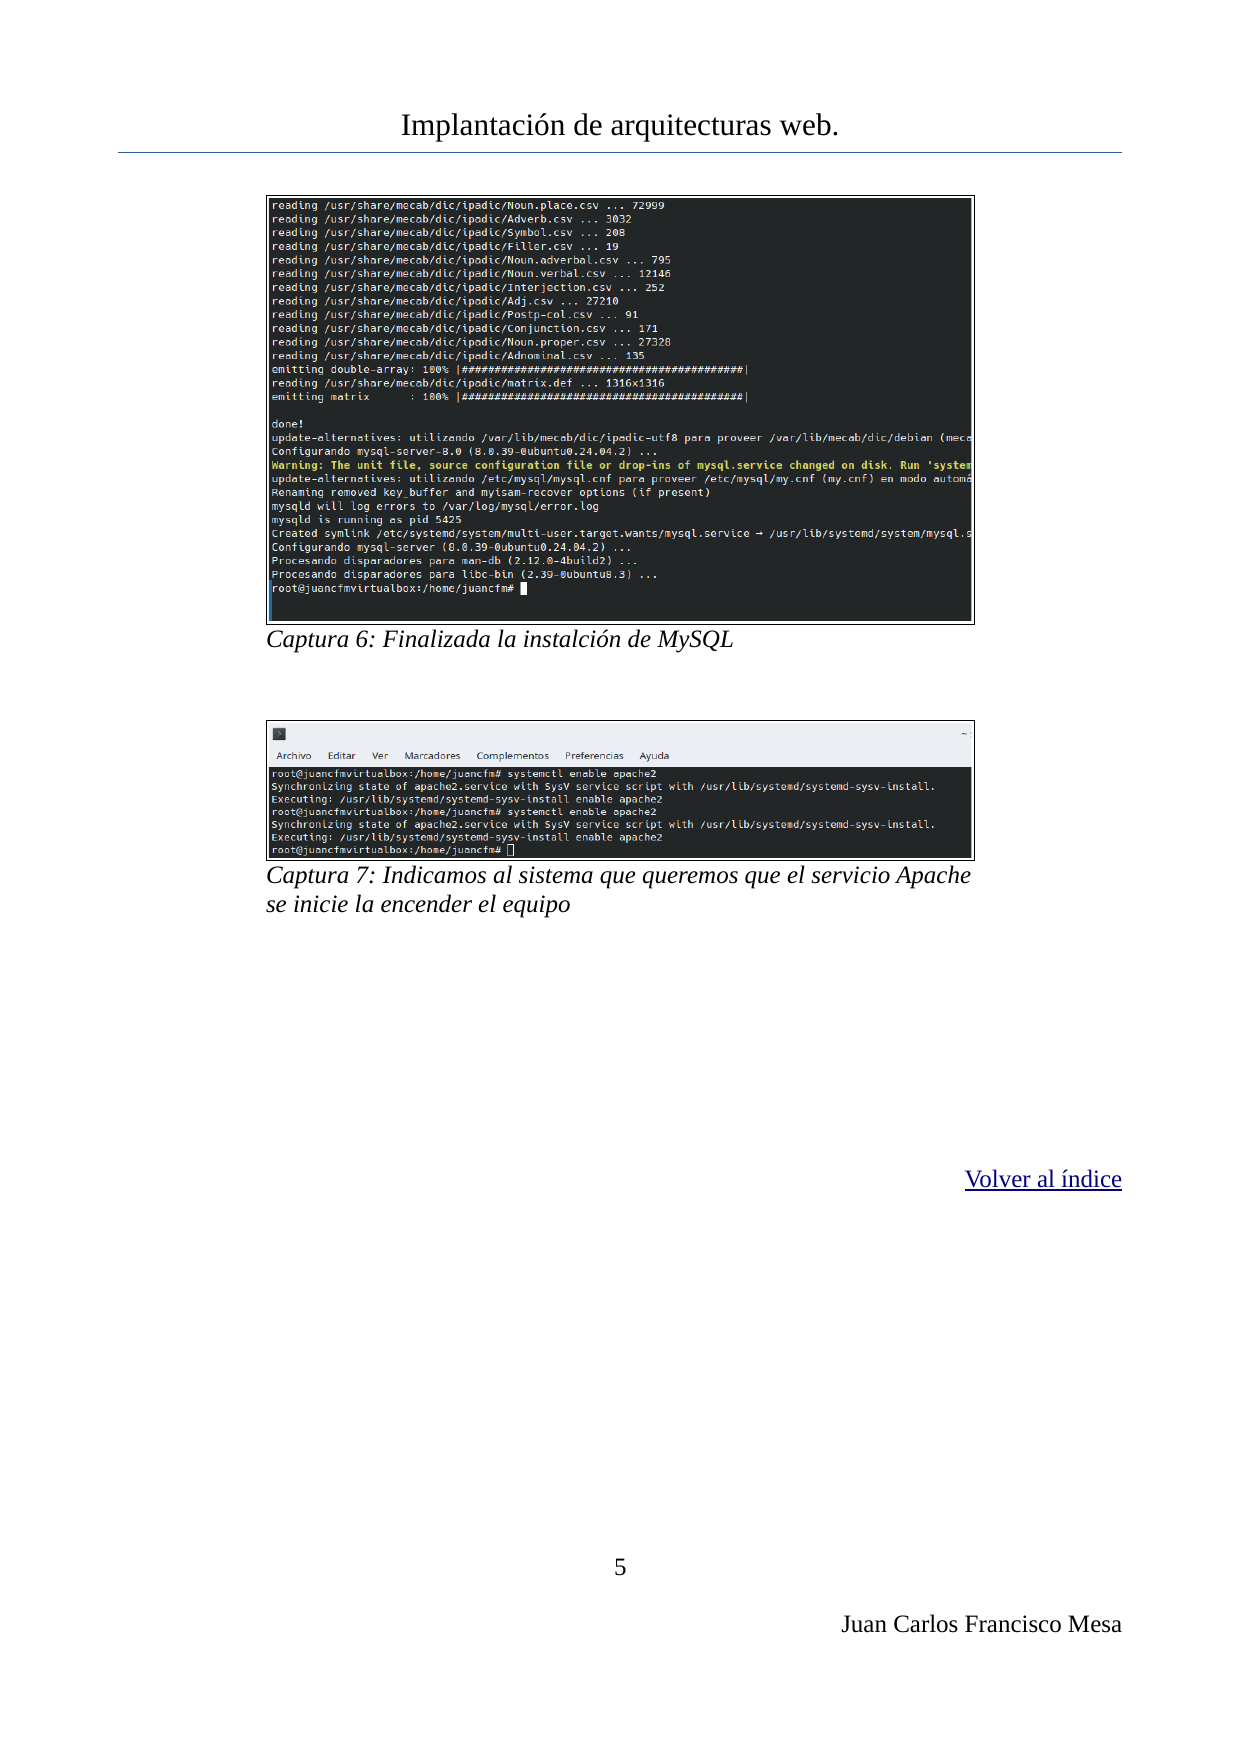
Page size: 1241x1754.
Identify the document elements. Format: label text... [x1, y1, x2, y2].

text Volver al índice [118, 1164, 1122, 1193]
picture [268, 723, 972, 858]
text Captura 7: Indicamos al sistema que queremos que el servicio Apache se inicie la encender el equipo [266, 861, 974, 918]
text [267, 196, 974, 624]
text Captura 6: Finalizada la instalción de MySQL [266, 625, 974, 653]
picture [268, 198, 972, 621]
